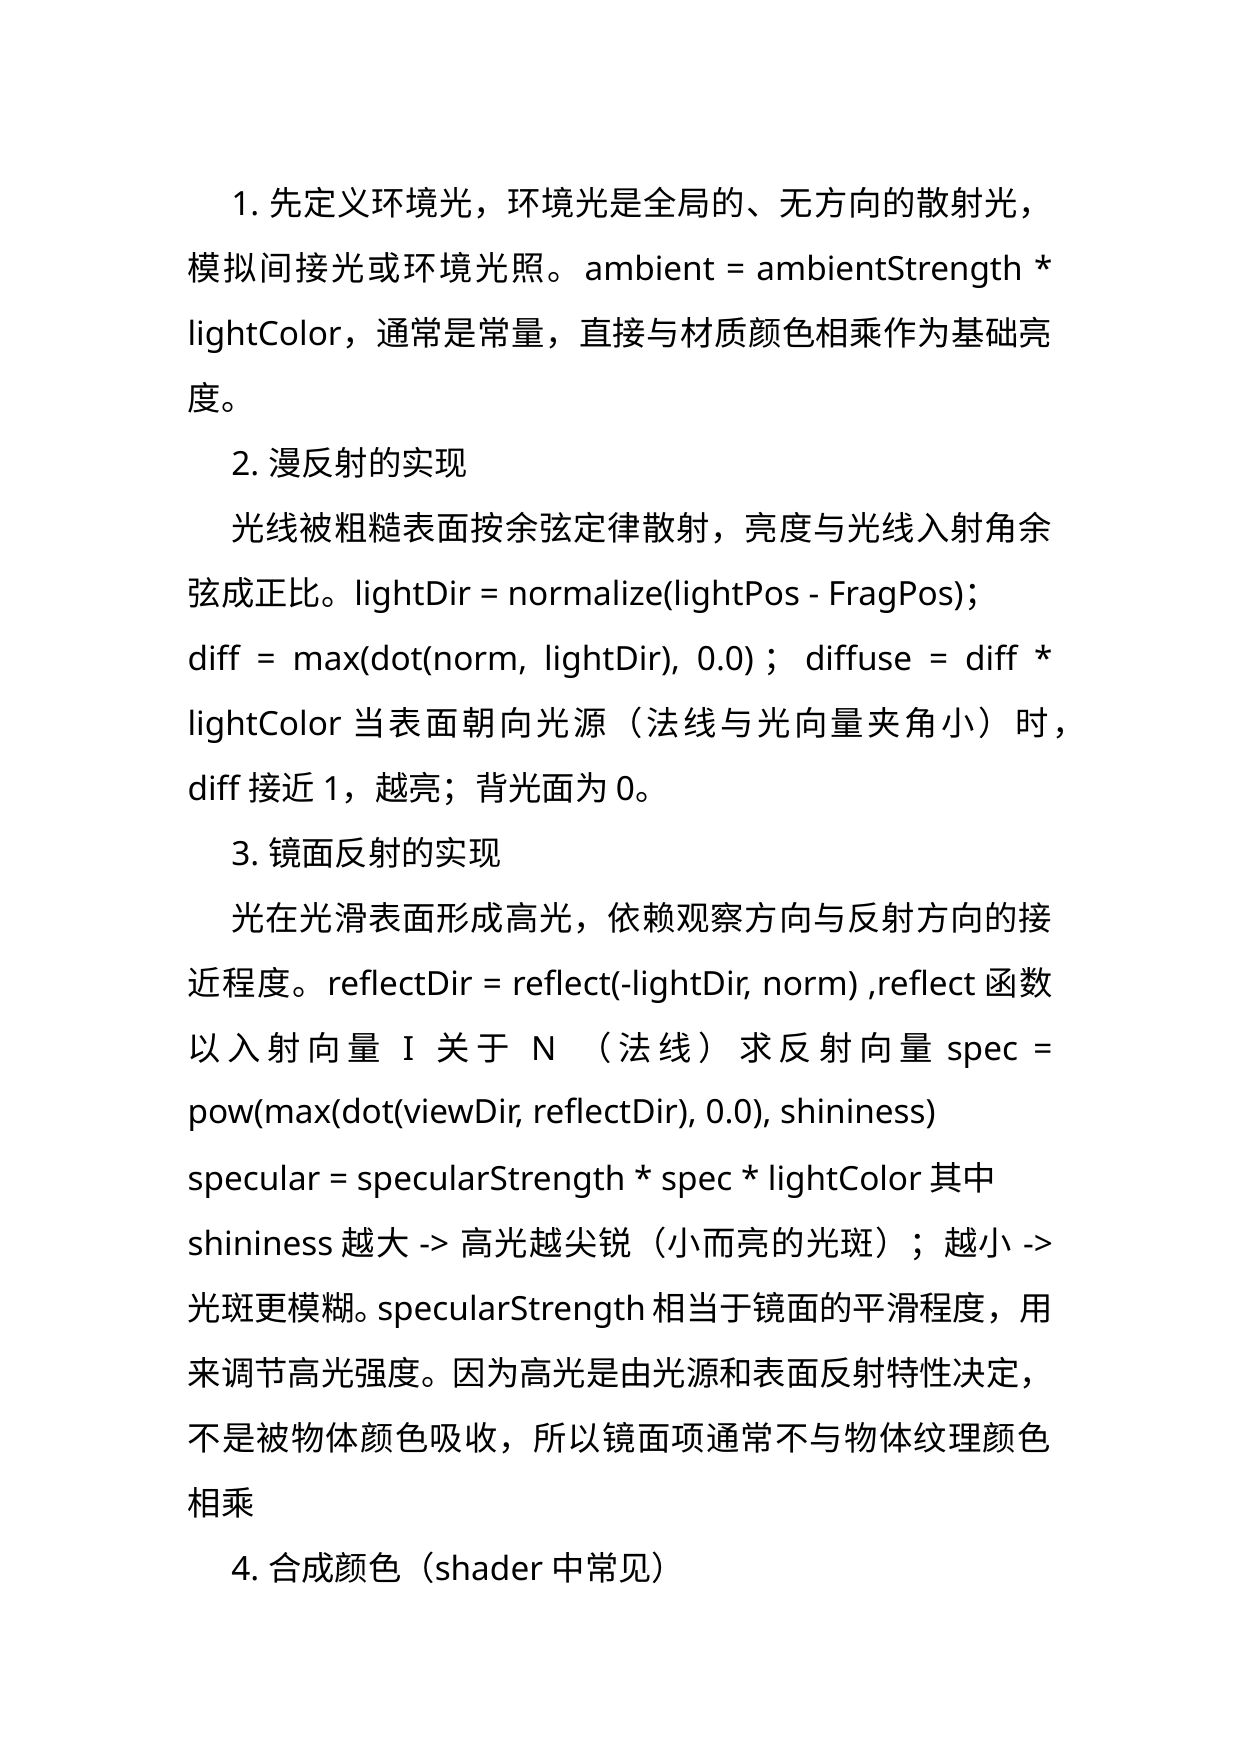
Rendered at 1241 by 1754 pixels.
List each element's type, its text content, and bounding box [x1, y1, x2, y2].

text 4. 合成颜色（shader 中常见） [187, 1533, 1053, 1598]
text 光在光滑表面形成高光，依赖观察方向与反射方向的接近程度。reflectDir = reflect(-lightDir, norm) ,reflect函数 以入射向量 I 关于 N （法线）求反射向量spec = pow(max(dot(viewDir, reflectDir), 0.0), shininess) [187, 883, 1053, 1143]
text 3. 镜面反射的实现 [187, 818, 1053, 883]
text shininess越大 -> 高光越尖锐（小而亮的光斑）；越小 -> 光斑更模糊。specularStrength相当于镜面的平滑程度，用来调节高光强度。因为高光是由光源和表面反射特性决定，不是被物体颜色吸收，所以镜面项通常不与物体纹理颜色相乘 [187, 1208, 1053, 1533]
text 光线被粗糙表面按余弦定律散射，亮度与光线入射角余弦成正比。lightDir = normalize(lightPos - FragPos)； [187, 493, 1053, 623]
list 1. 先定义环境光，环境光是全局的、无方向的散射光，模拟间接光或环境光照。ambient = ambientStrength * lightColor，通常是常量，直接与材质颜色相乘作为基础亮度。 [187, 168, 1053, 428]
text 2. 漫反射的实现 [187, 428, 1053, 493]
text diff = max(dot(norm, lightDir), 0.0)；diffuse = diff * lightColor当表面朝向光源（法线与光向量夹角小）时，diff 接近 1，越亮；背光面为 0。 [187, 623, 1053, 818]
text specular = specularStrength * spec * lightColor其中 [187, 1143, 1053, 1208]
